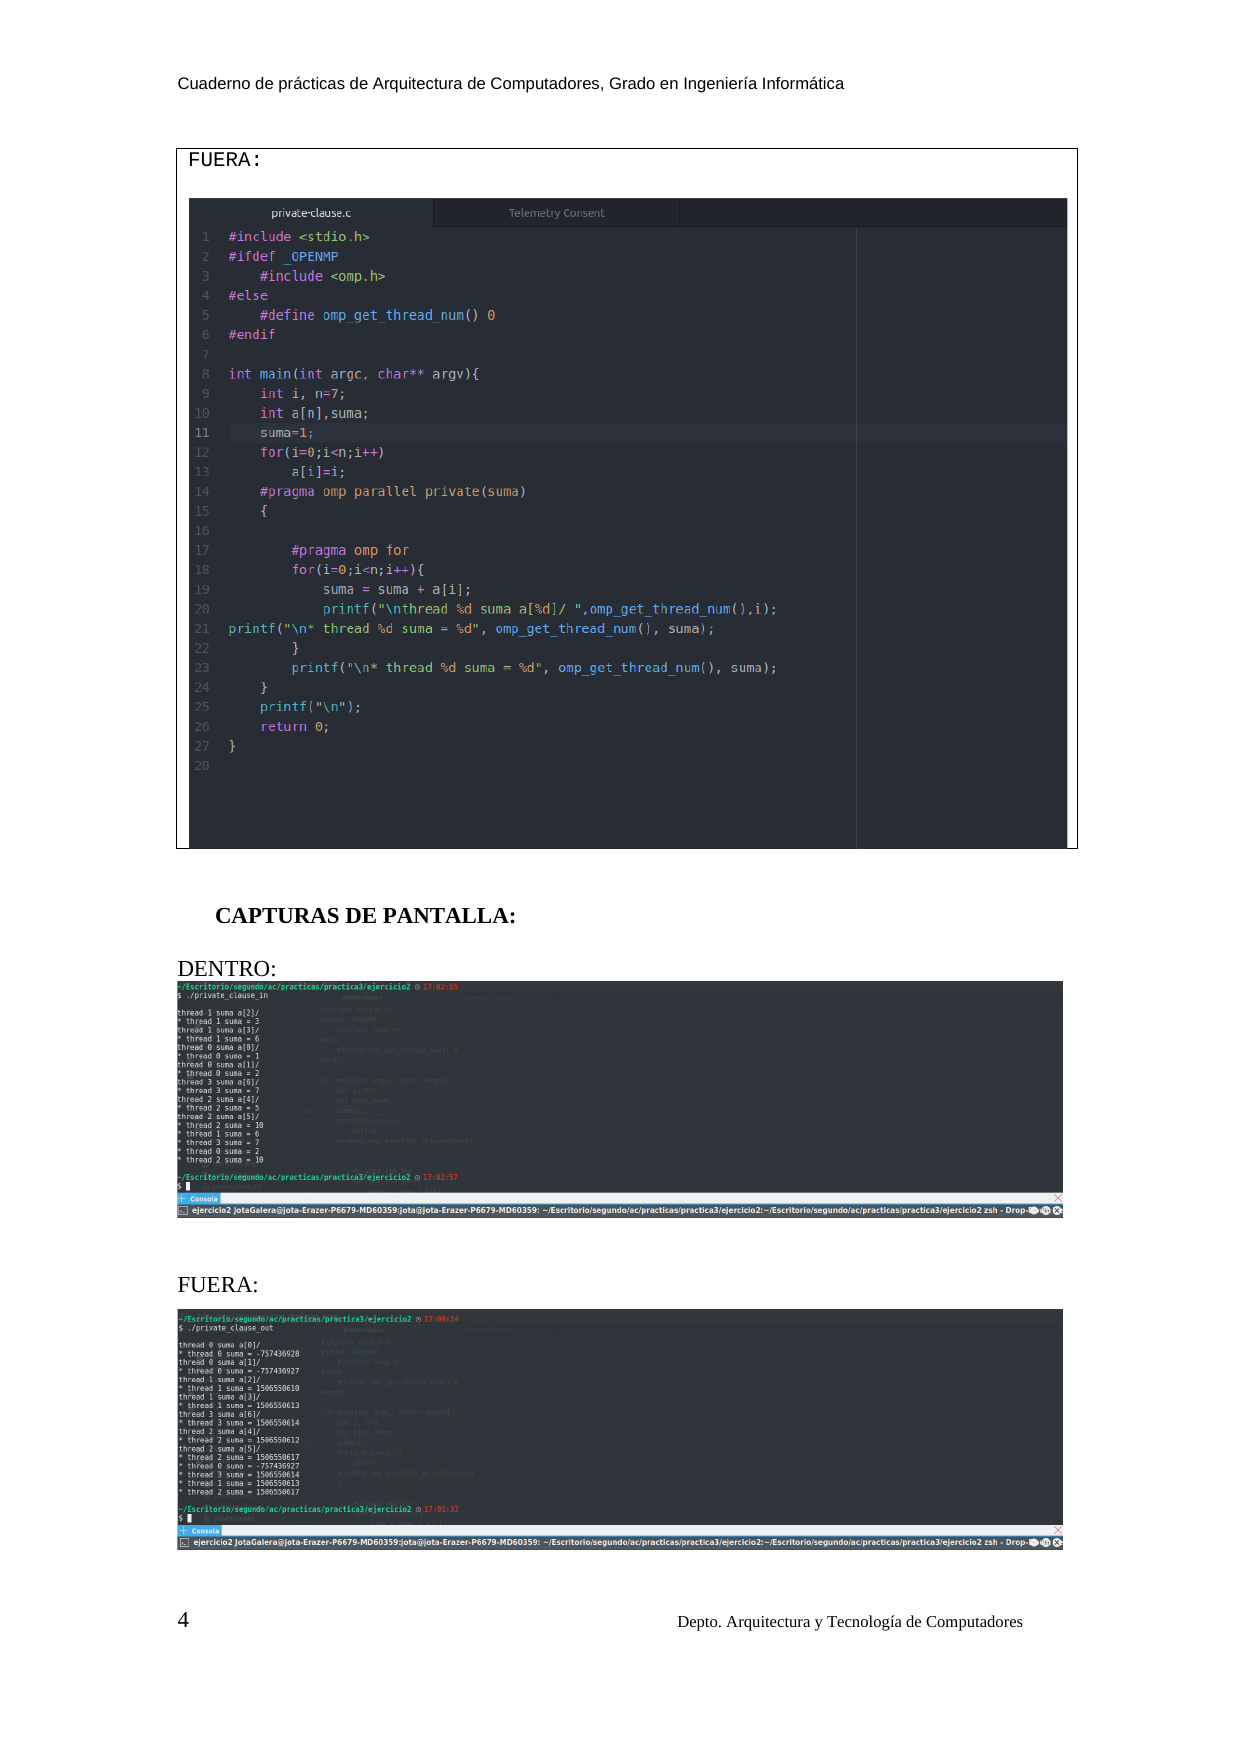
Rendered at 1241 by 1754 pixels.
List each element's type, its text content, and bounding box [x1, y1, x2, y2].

table_header FUERA: [177, 149, 1077, 848]
text CAPTURAS DE PANTALLA: [215, 902, 1063, 928]
picture [177, 981, 1063, 1218]
text DENTRO: [177, 955, 1063, 981]
text FUERA: [177, 1271, 1063, 1297]
picture [177, 1309, 1063, 1550]
picture [189, 198, 1068, 849]
